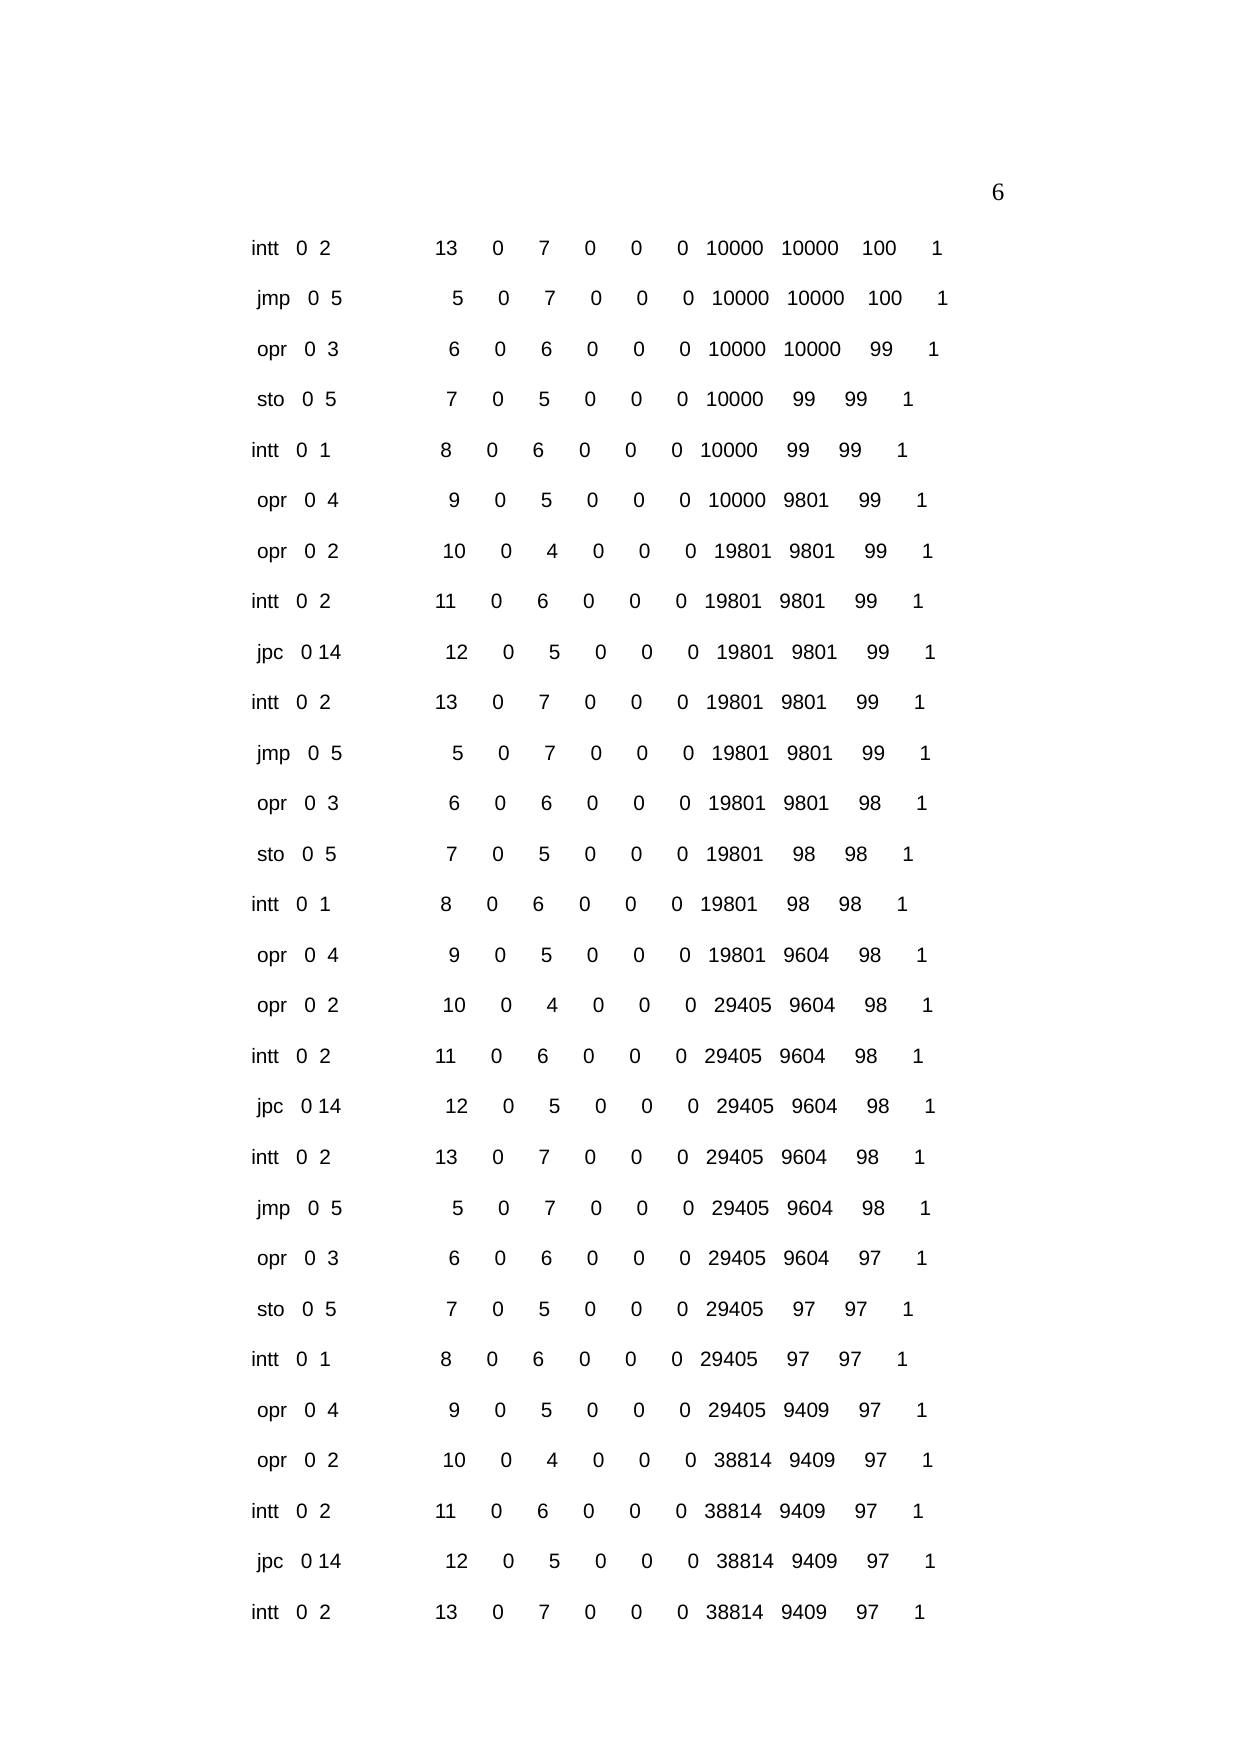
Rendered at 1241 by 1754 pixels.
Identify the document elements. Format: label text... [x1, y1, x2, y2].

text jpc 0 14 12 0 5 0 0 0 29405 9604 98 1 [251, 1094, 1122, 1118]
text intt 0 1 8 0 6 0 0 0 19801 98 98 1 [251, 892, 1122, 916]
text intt 0 2 11 0 6 0 0 0 38814 9409 97 1 [251, 1498, 1122, 1522]
text sto 0 5 7 0 5 0 0 0 29405 97 97 1 [251, 1296, 1122, 1320]
text sto 0 5 7 0 5 0 0 0 10000 99 99 1 [251, 387, 1122, 411]
text opr 0 2 10 0 4 0 0 0 38814 9409 97 1 [251, 1448, 1122, 1472]
text intt 0 2 13 0 7 0 0 0 29405 9604 98 1 [251, 1145, 1122, 1169]
text intt 0 2 11 0 6 0 0 0 29405 9604 98 1 [251, 1044, 1122, 1068]
text opr 0 4 9 0 5 0 0 0 29405 9409 97 1 [251, 1397, 1122, 1421]
text intt 0 2 13 0 7 0 0 0 38814 9409 97 1 [251, 1599, 1122, 1623]
text opr 0 3 6 0 6 0 0 0 19801 9801 98 1 [251, 791, 1122, 815]
text intt 0 1 8 0 6 0 0 0 10000 99 99 1 [251, 437, 1122, 461]
text intt 0 1 8 0 6 0 0 0 29405 97 97 1 [251, 1347, 1122, 1371]
text intt 0 2 13 0 7 0 0 0 10000 10000 100 1 [251, 235, 1122, 259]
text jpc 0 14 12 0 5 0 0 0 38814 9409 97 1 [251, 1549, 1122, 1573]
text intt 0 2 13 0 7 0 0 0 19801 9801 99 1 [251, 690, 1122, 714]
text jpc 0 14 12 0 5 0 0 0 19801 9801 99 1 [251, 639, 1122, 663]
text sto 0 5 7 0 5 0 0 0 19801 98 98 1 [251, 842, 1122, 866]
text opr 0 2 10 0 4 0 0 0 19801 9801 99 1 [251, 538, 1122, 562]
text jmp 0 5 5 0 7 0 0 0 29405 9604 98 1 [251, 1195, 1122, 1219]
text opr 0 3 6 0 6 0 0 0 29405 9604 97 1 [251, 1246, 1122, 1270]
text opr 0 4 9 0 5 0 0 0 19801 9604 98 1 [251, 943, 1122, 967]
text jmp 0 5 5 0 7 0 0 0 10000 10000 100 1 [251, 286, 1122, 310]
text opr 0 4 9 0 5 0 0 0 10000 9801 99 1 [251, 488, 1122, 512]
text intt 0 2 11 0 6 0 0 0 19801 9801 99 1 [251, 589, 1122, 613]
text opr 0 3 6 0 6 0 0 0 10000 10000 99 1 [251, 336, 1122, 360]
text opr 0 2 10 0 4 0 0 0 29405 9604 98 1 [251, 993, 1122, 1017]
text jmp 0 5 5 0 7 0 0 0 19801 9801 99 1 [251, 741, 1122, 764]
